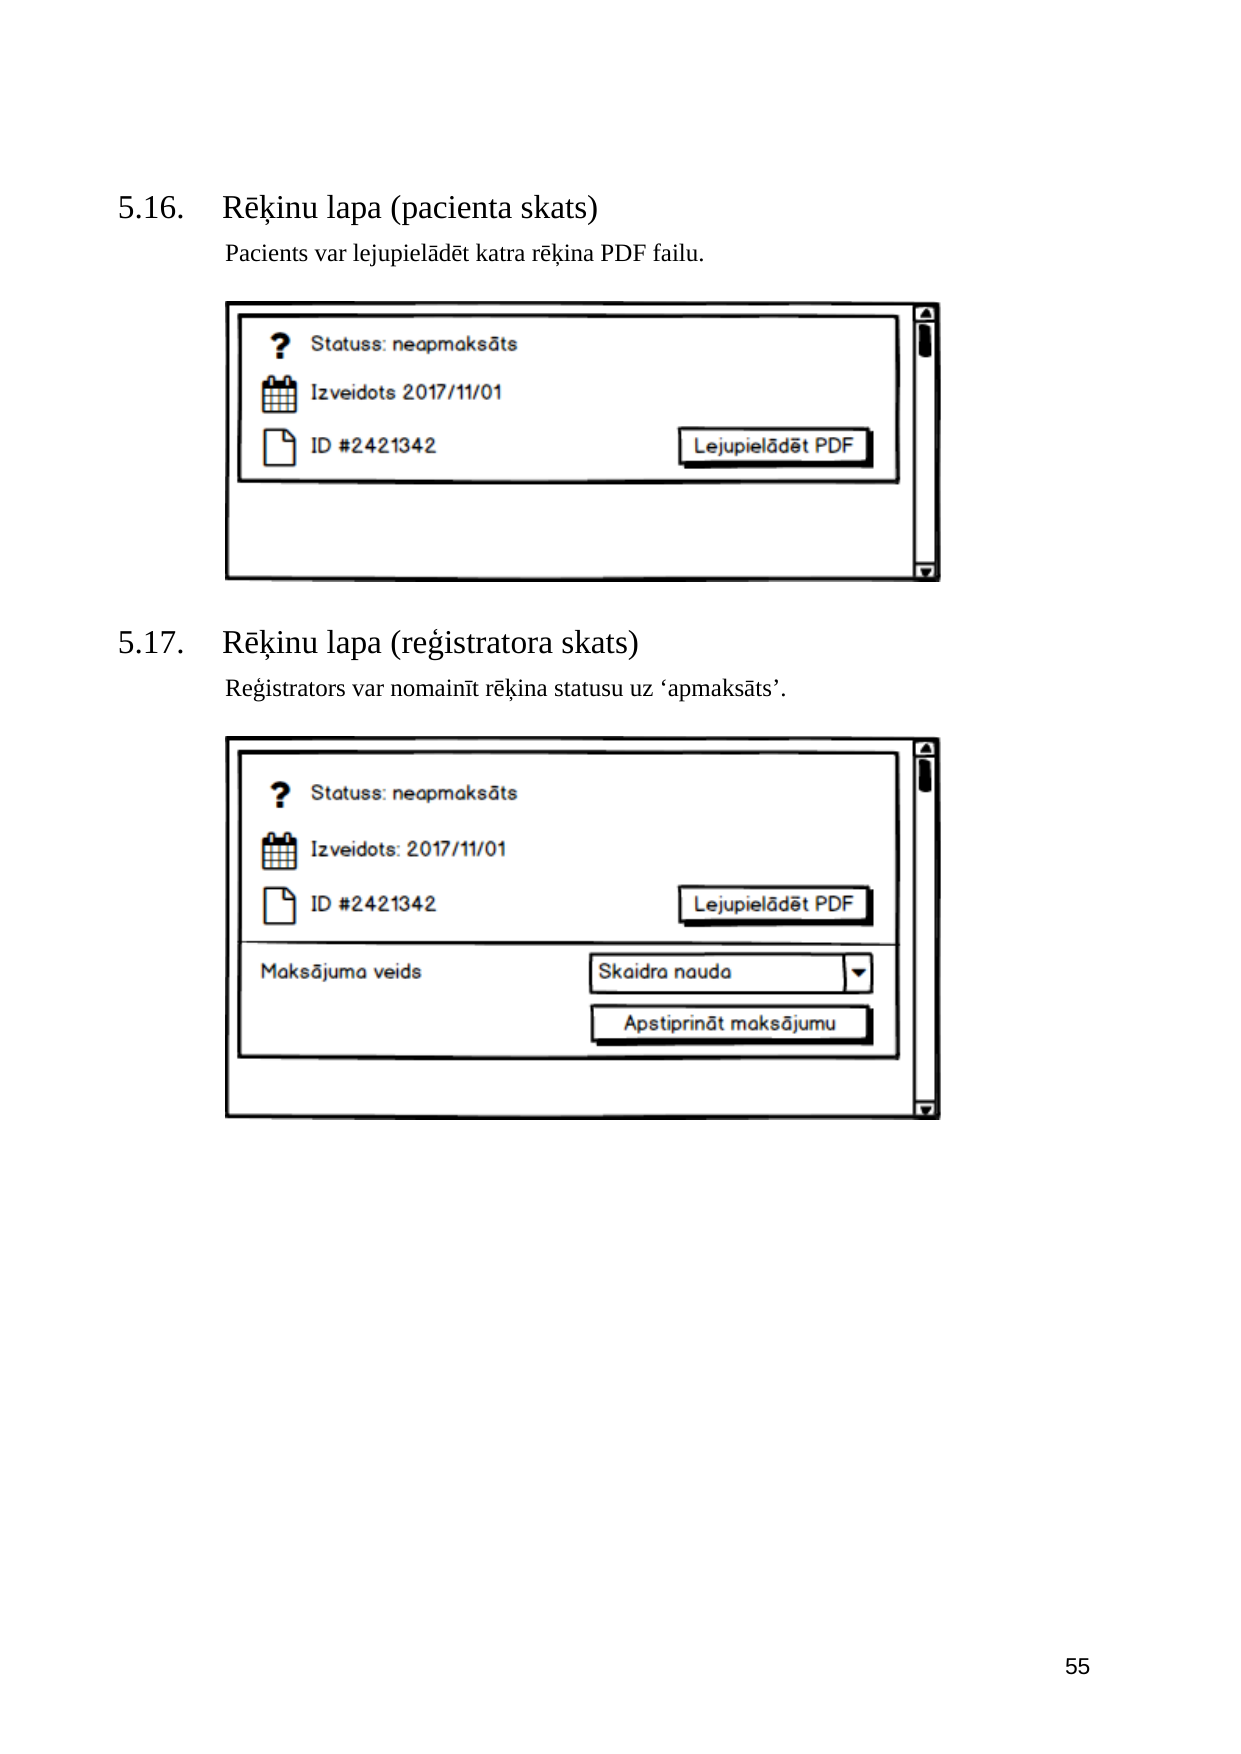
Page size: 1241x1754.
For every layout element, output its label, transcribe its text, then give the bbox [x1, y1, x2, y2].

picture [225, 301, 941, 582]
text Reģistrators var nomainīt rēķina statusu uz ‘apmaksāts’. [225, 673, 1090, 702]
subtitle Rēķinu lapa (reģistratora skats) [184, 623, 1090, 661]
text Pacients var lejupielādēt katra rēķina PDF failu. [225, 238, 1090, 267]
subtitle Rēķinu lapa (pacienta skats) [184, 187, 1090, 226]
picture [225, 736, 941, 1120]
